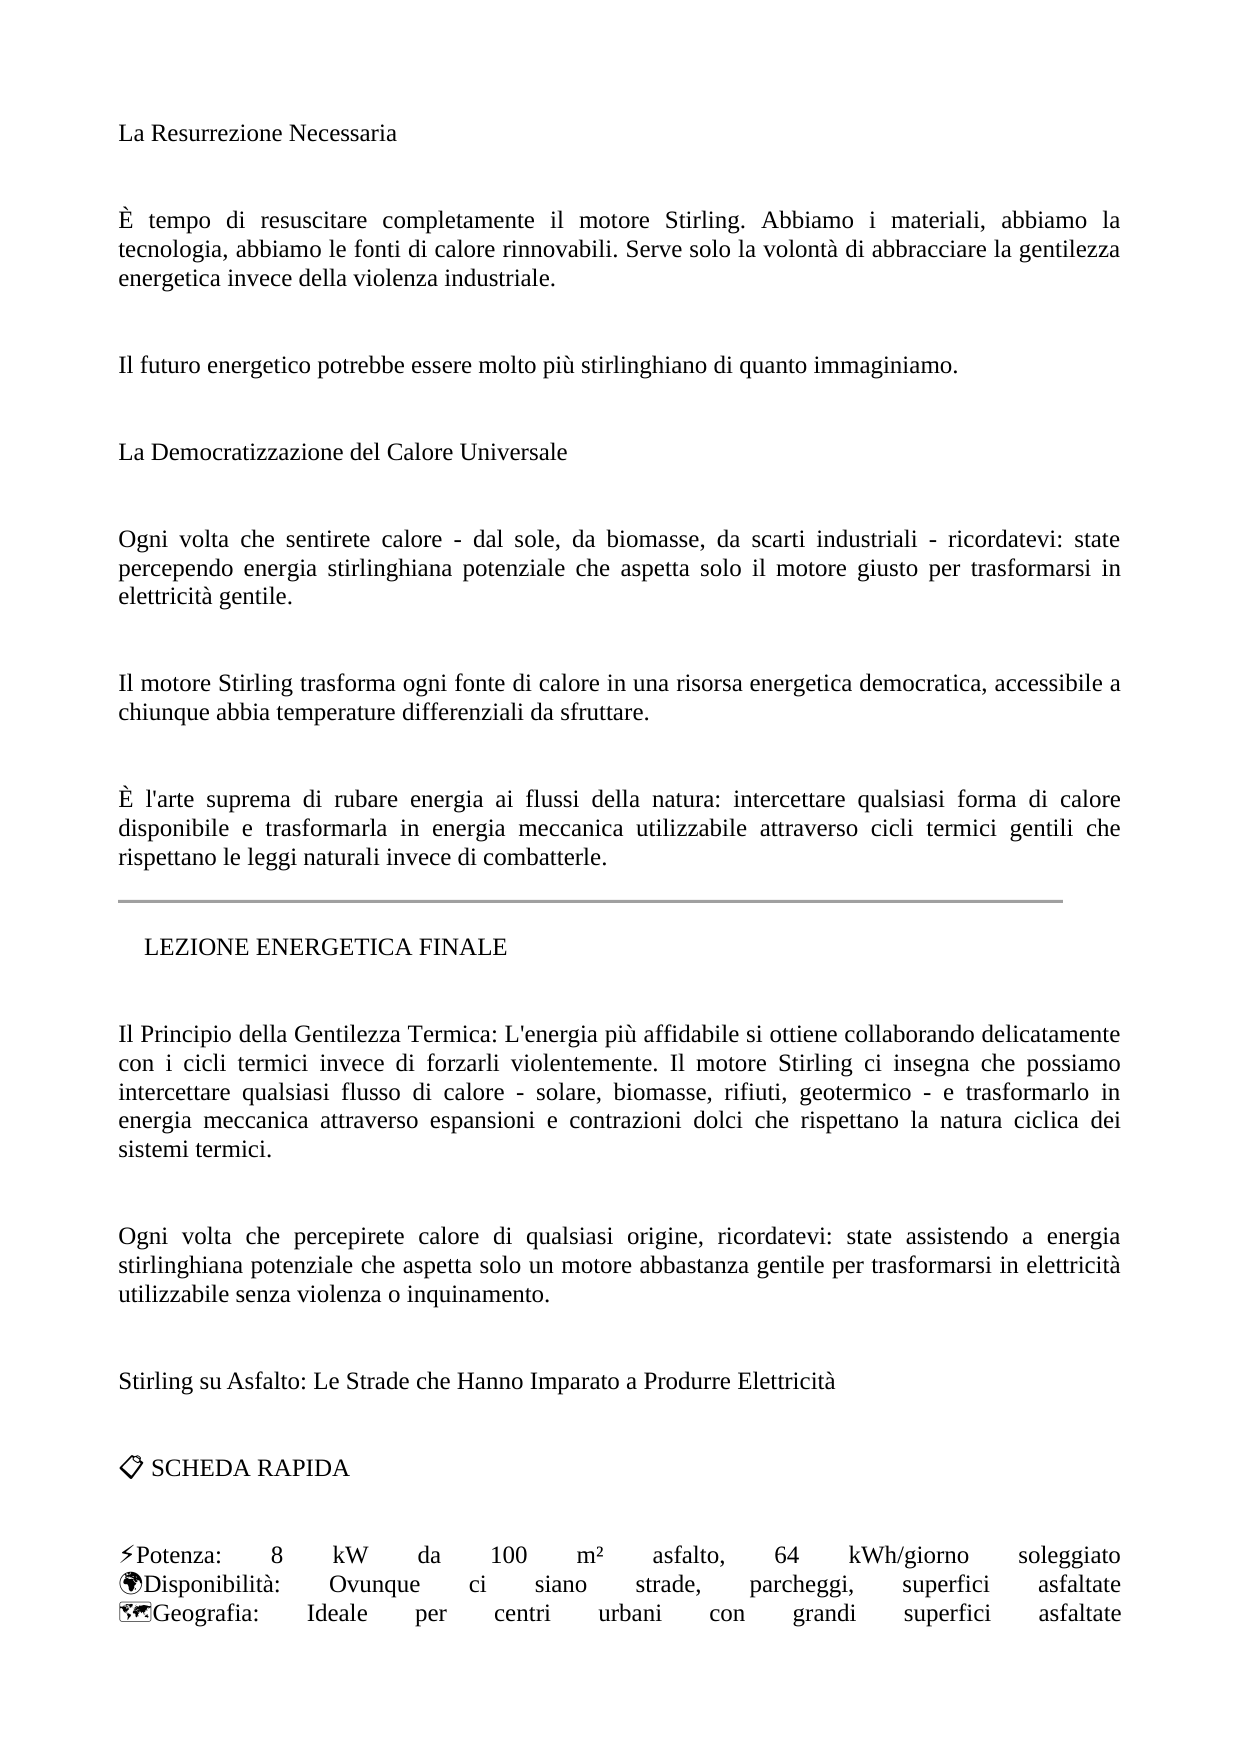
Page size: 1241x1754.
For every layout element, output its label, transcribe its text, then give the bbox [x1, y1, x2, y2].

text Il futuro energetico potrebbe essere molto più stirlinghiano di quanto immaginiamo. [118, 350, 1122, 378]
text È tempo di resuscitare completamente il motore Stirling. Abbiamo i materiali, abbiamo la tecnologia, abbiamo le fonti di calore rinnovabili. Serve solo la volontà di abbracciare la gentilezza energetica invece della violenza industriale. [118, 205, 1122, 291]
text ⚡Potenza: 8 kW da 100 m² asfalto, 64 kWh/giorno soleggiato 🌍Disponibilità: Ovunque ci siano strade, parcheggi, superfici asfaltate 🗺️Geografia: Ideale per centri urbani con grandi superfici asfaltate [118, 1540, 1122, 1626]
subtitle 📋 SCHEDA RAPIDA [118, 1453, 1122, 1482]
text Ogni volta che percepirete calore di qualsiasi origine, ricordatevi: state assistendo a energia stirlinghiana potenziale che aspetta solo un motore abbastanza gentile per trasformarsi in elettricità utilizzabile senza violenza o inquinamento. [118, 1221, 1122, 1308]
subtitle Stirling su Asfalto: Le Strade che Hanno Imparato a Produrre Elettricità [118, 1366, 1122, 1395]
text Il motore Stirling trasforma ogni fonte di calore in una risorsa energetica democratica, accessibile a chiunque abbia temperature differenziali da sfruttare. [118, 668, 1122, 726]
text È l'arte suprema di rubare energia ai flussi della natura: intercettare qualsiasi forma di calore disponibile e trasformarla in energia meccanica utilizzabile attraverso cicli termici gentili che rispettano le leggi naturali invece di combatterle. [118, 784, 1122, 871]
subtitle La Resurrezione Necessaria [118, 118, 1122, 147]
text Il Principio della Gentilezza Termica: L'energia più affidabile si ottiene collaborando delicatamente con i cicli termici invece di forzarli violentemente. Il motore Stirling ci insegna che possiamo intercettare qualsiasi flusso di calore - solare, biomasse, rifiuti, geotermico - e trasformarlo in energia meccanica attraverso espansioni e contrazioni dolci che rispettano la natura ciclica dei sistemi termici. [118, 1019, 1122, 1163]
subtitle La Democratizzazione del Calore Universale [118, 437, 1122, 466]
text Ogni volta che sentirete calore - dal sole, da biomasse, da scarti industriali - ricordatevi: state percependo energia stirlinghiana potenziale che aspetta solo il motore giusto per trasformarsi in elettricità gentile. [118, 524, 1122, 610]
subtitle 🎯 LEZIONE ENERGETICA FINALE [118, 932, 1122, 961]
